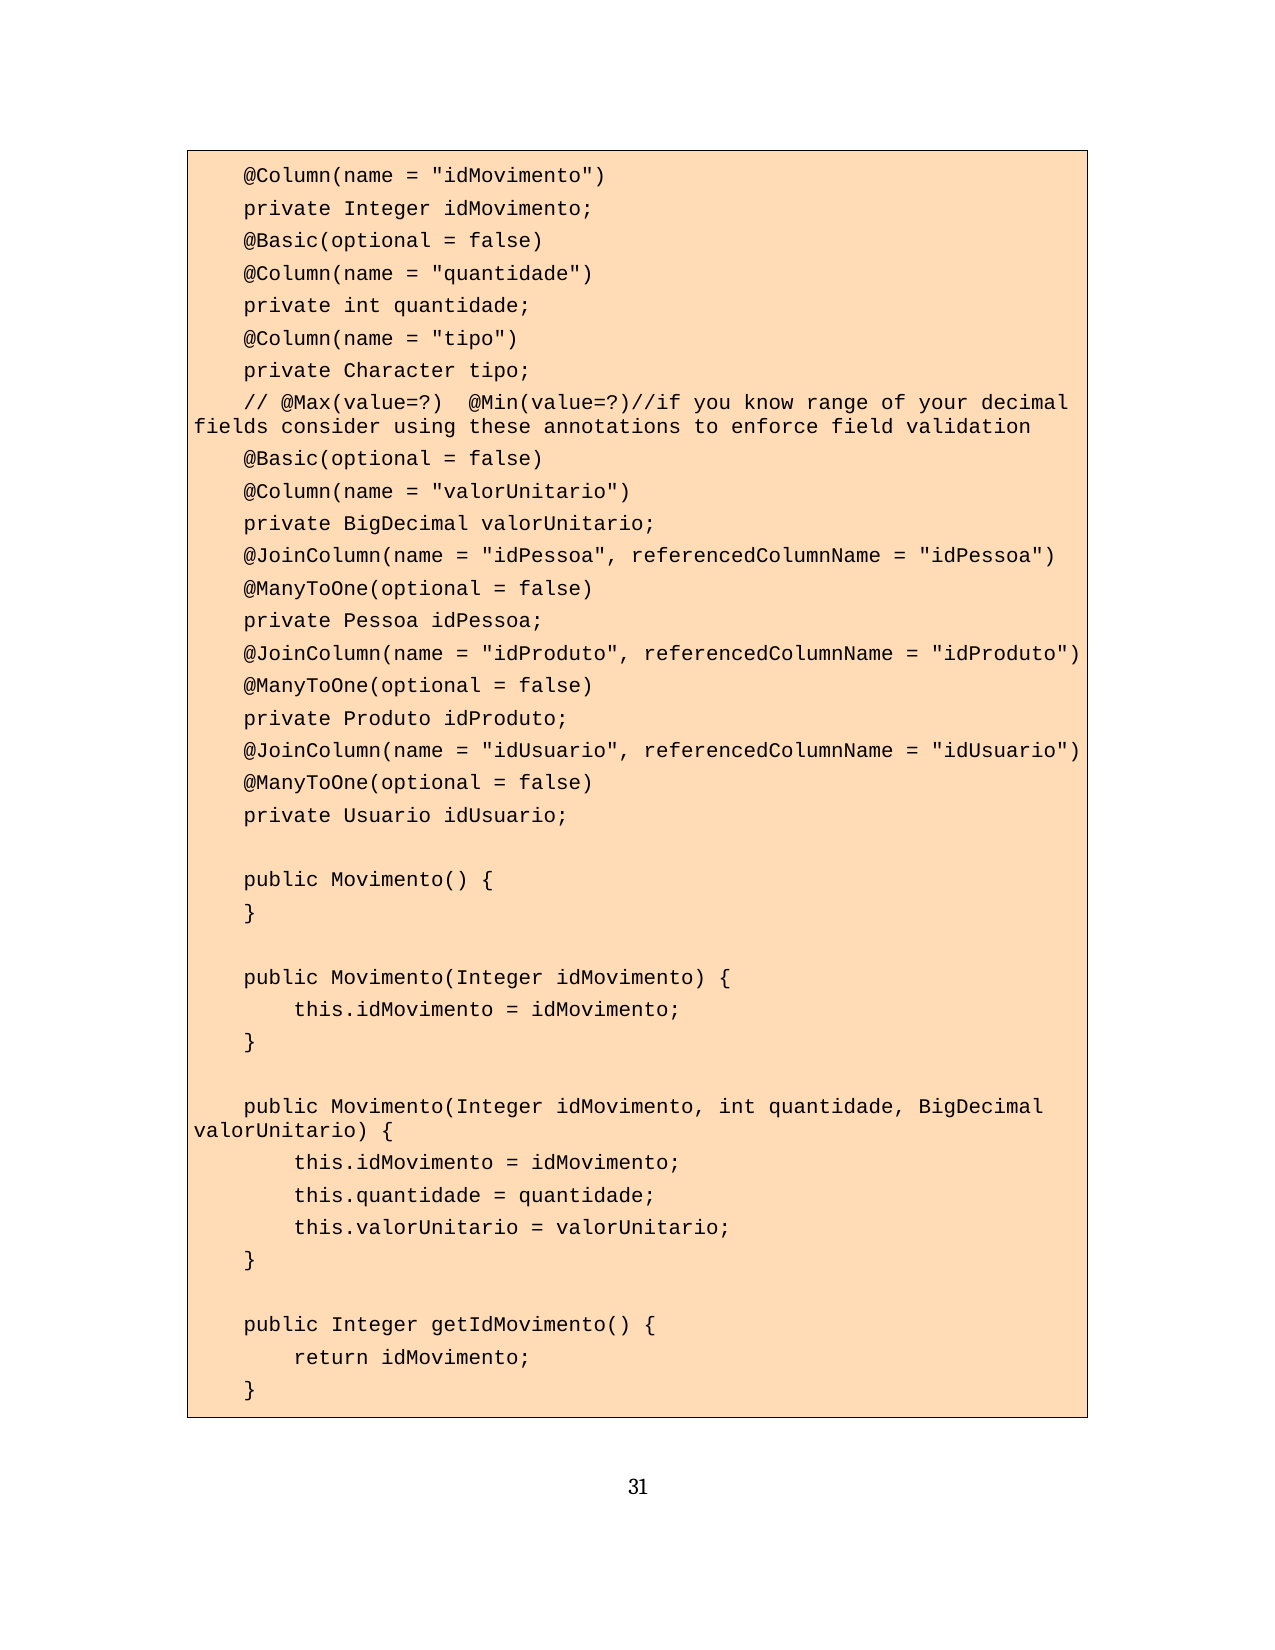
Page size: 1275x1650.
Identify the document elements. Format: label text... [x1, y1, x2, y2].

table_header @Column(name = "idMovimento") private Integer idMovimento; @Basic(optional = false) @Column(name = "quantidade") private int quantidade; @Column(name = "tipo") private Character tipo; // @Max(value=?) @Min(value=?)//if you know range of your decimal fields consider using these annotations to enforce field validation @Basic(optional = false) @Column(name = "valorUnitario") private BigDecimal valorUnitario; @JoinColumn(name = "idPessoa", referencedColumnName = "idPessoa") @ManyToOne(optional = false) private Pessoa idPessoa; @JoinColumn(name = "idProduto", referencedColumnName = "idProduto") @ManyToOne(optional = false) private Produto idProduto; @JoinColumn(name = "idUsuario", referencedColumnName = "idUsuario") @ManyToOne(optional = false) private Usuario idUsuario; public Movimento() { } public Movimento(Integer idMovimento) { this.idMovimento = idMovimento; } public Movimento(Integer idMovimento, int quantidade, BigDecimal valorUnitario) { this.idMovimento = idMovimento; this.quantidade = quantidade; this.valorUnitario = valorUnitario; } public Integer getIdMovimento() { return idMovimento; } [188, 151, 1087, 1417]
